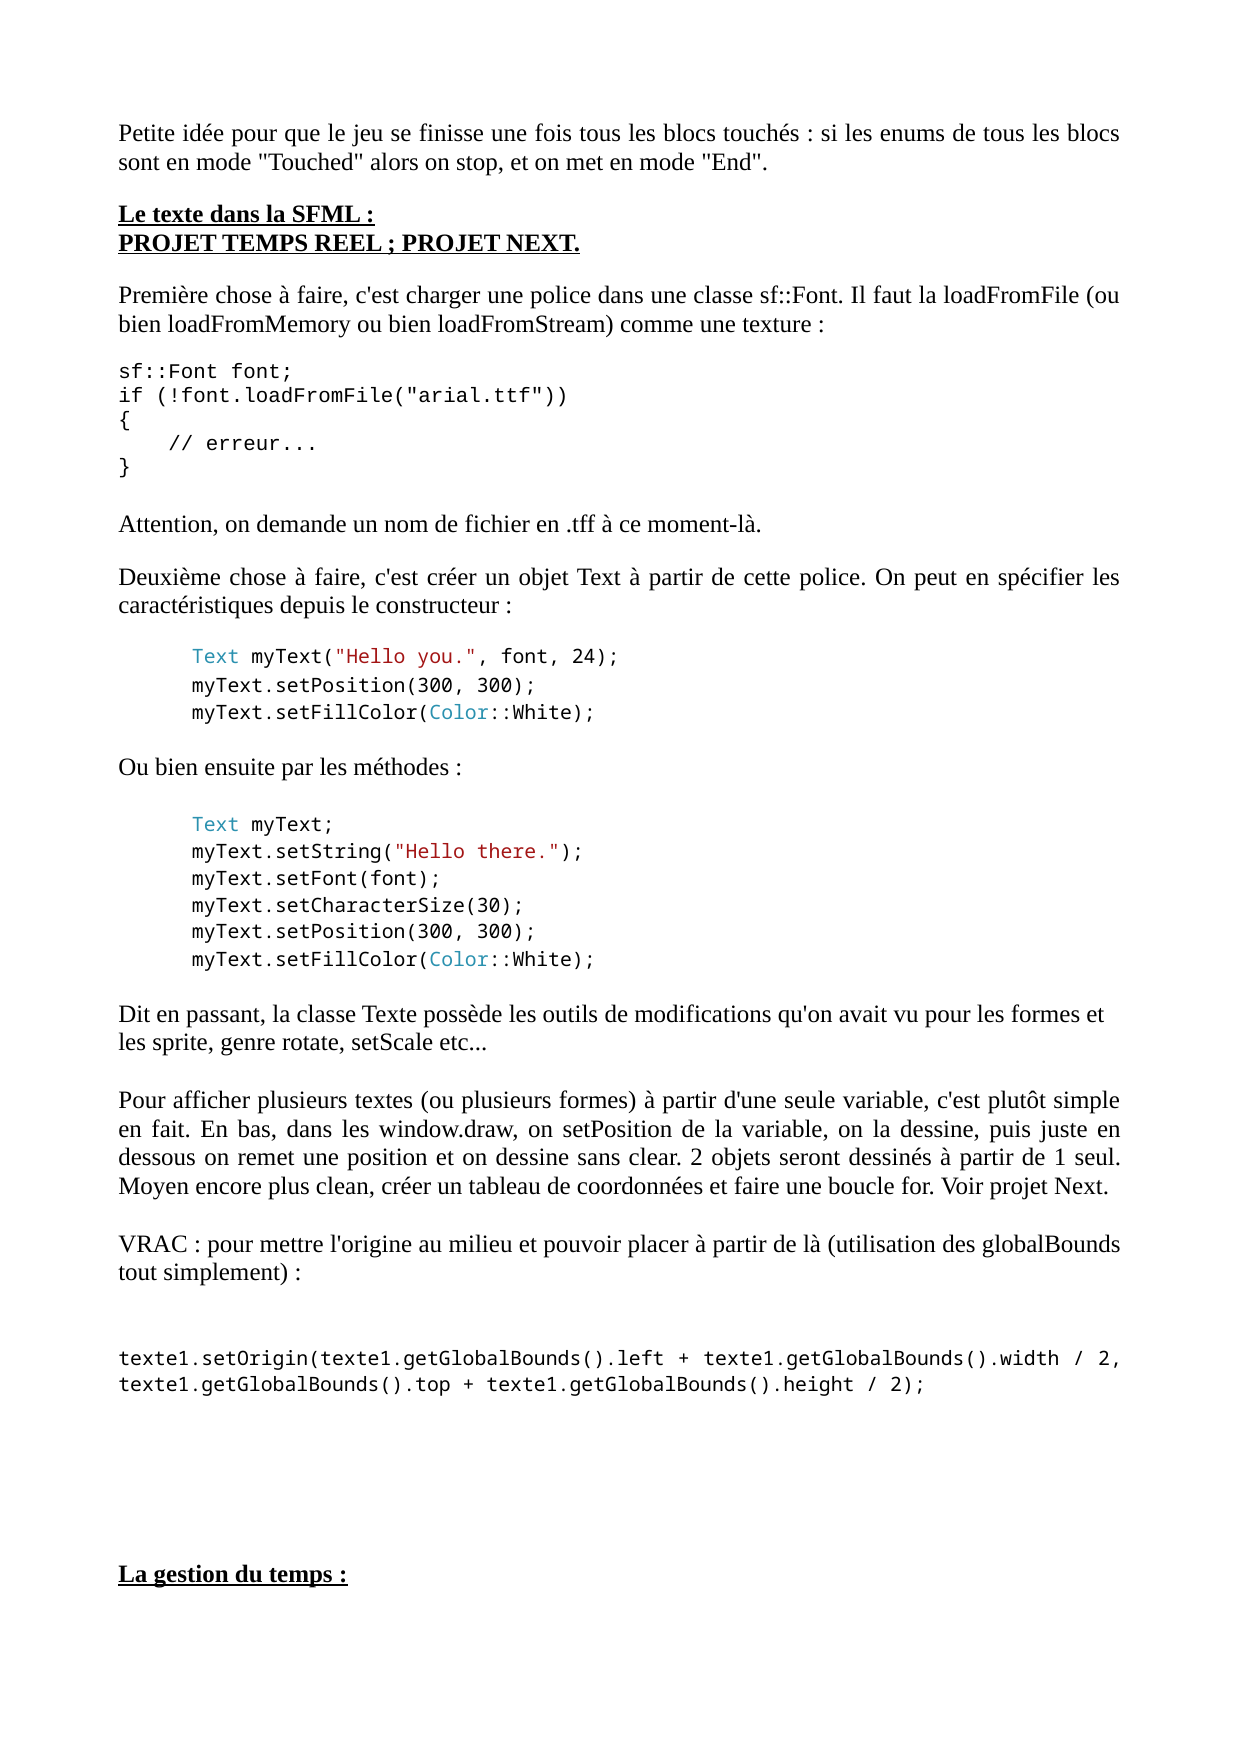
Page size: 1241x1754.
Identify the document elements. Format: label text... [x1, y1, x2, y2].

text Text myText("Hello you.", font, 24); [118, 643, 1122, 671]
text Petite idée pour que le jeu se finisse une fois tous les blocs touchés : si les enums de tous les blocs sont en mode "Touched" alors on stop, et on met en mode "End". [118, 118, 1122, 176]
text La gestion du temps : [118, 1559, 1122, 1588]
text { [118, 409, 1122, 432]
text PROJET TEMPS REEL ; PROJET NEXT. [118, 228, 1122, 257]
text myText.setFillColor(Color::White); [118, 945, 1122, 972]
text myText.setCharacterSize(30); [118, 891, 1122, 918]
text } [118, 456, 1122, 480]
text VRAC : pour mettre l'origine au milieu et pouvoir placer à partir de là (utilisation des globalBounds tout simplement) : [118, 1229, 1122, 1286]
text if (!font.loadFromFile("arial.ttf")) [118, 385, 1122, 409]
text // erreur... [118, 432, 1122, 456]
text myText.setPosition(300, 300); [118, 918, 1122, 945]
text sf::Font font; [118, 362, 1122, 385]
text myText.setPosition(300, 300); [118, 671, 1122, 698]
text Le texte dans la SFML : [118, 199, 1122, 228]
text Dit en passant, la classe Texte possède les outils de modifications qu'on avait vu pour les formes et les sprite, genre rotate, setScale etc... [118, 999, 1122, 1056]
text Pour afficher plusieurs textes (ou plusieurs formes) à partir d'une seule variable, c'est plutôt simple en fait. En bas, dans les window.draw, on setPosition de la variable, on la dessine, puis juste en dessous on remet une position et on dessine sans clear. 2 objets seront dessinés à partir de 1 seul. Moyen encore plus clean, créer un tableau de coordonnées et faire une boucle for. Voir projet Next. [118, 1085, 1122, 1200]
text Première chose à faire, c'est charger une police dans une classe sf::Font. Il faut la loadFromFile (ou bien loadFromMemory ou bien loadFromStream) comme une texture : [118, 280, 1122, 338]
text myText.setFont(font); [118, 864, 1122, 891]
text Attention, on demande un nom de fichier en .tff à ce moment-là. [118, 509, 1122, 538]
text Deuxième chose à faire, c'est créer un objet Text à partir de cette police. On peut en spécifier les caractéristiques depuis le constructeur : [118, 562, 1122, 619]
text myText.setString("Hello there."); [118, 837, 1122, 864]
text Text myText; [118, 810, 1122, 837]
text Ou bien ensuite par les méthodes : [118, 752, 1122, 781]
text texte1.setOrigin(texte1.getGlobalBounds().left + texte1.getGlobalBounds().width / 2, texte1.getGlobalBounds().top + texte1.getGlobalBounds().height / 2); [118, 1344, 1122, 1398]
text myText.setFillColor(Color::White); [118, 698, 1122, 725]
